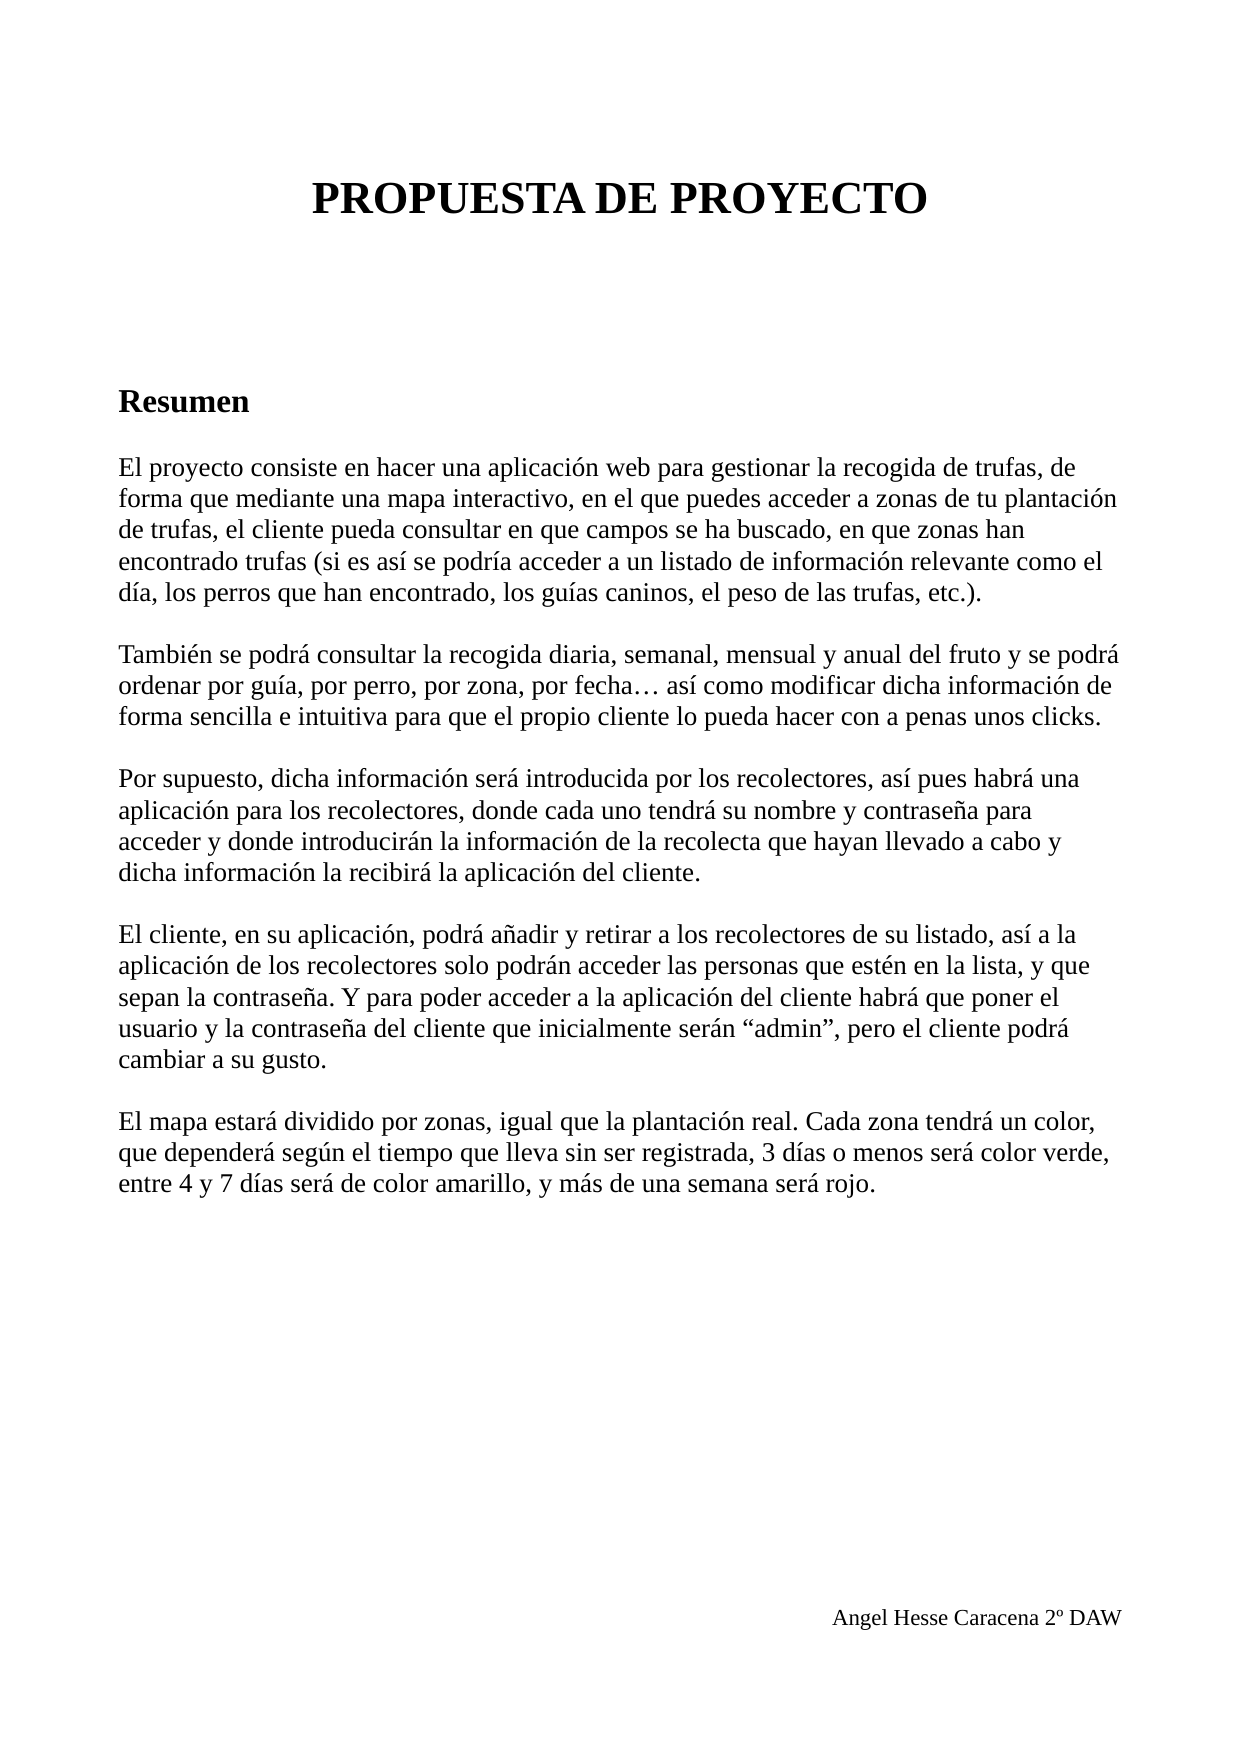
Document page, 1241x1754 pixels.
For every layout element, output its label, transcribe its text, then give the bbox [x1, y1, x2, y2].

text Angel Hesse Caracena 2º DAW [118, 1603, 1122, 1630]
text El mapa estará dividido por zonas, igual que la plantación real. Cada zona tendrá un color, que dependerá según el tiempo que lleva sin ser registrada, 3 días o menos será color verde, entre 4 y 7 días será de color amarillo, y más de una semana será rojo. [118, 1105, 1122, 1199]
text Por supuesto, dicha información será introducida por los recolectores, así pues habrá una aplicación para los recolectores, donde cada uno tendrá su nombre y contraseña para acceder y donde introducirán la información de la recolecta que hayan llevado a cabo y dicha información la recibirá la aplicación del cliente. [118, 763, 1122, 887]
text PROPUESTA DE PROYECTO [118, 171, 1122, 223]
text Resumen [118, 382, 1122, 420]
text También se podrá consultar la recogida diaria, semanal, mensual y anual del fruto y se podrá ordenar por guía, por perro, por zona, por fecha… así como modificar dicha información de forma sencilla e intuitiva para que el propio cliente lo pueda hacer con a penas unos clicks. [118, 638, 1122, 731]
text El proyecto consiste en hacer una aplicación web para gestionar la recogida de trufas, de forma que mediante una mapa interactivo, en el que puedes acceder a zonas de tu plantación de trufas, el cliente pueda consultar en que campos se ha buscado, en que zonas han encontrado trufas (si es así se podría acceder a un listado de información relevante como el día, los perros que han encontrado, los guías caninos, el peso de las trufas, etc.). [118, 451, 1122, 607]
text El cliente, en su aplicación, podrá añadir y retirar a los recolectores de su listado, así a la aplicación de los recolectores solo podrán acceder las personas que estén en la lista, y que sepan la contraseña. Y para poder acceder a la aplicación del cliente habrá que poner el usuario y la contraseña del cliente que inicialmente serán “admin”, pero el cliente podrá cambiar a su gusto. [118, 918, 1122, 1074]
